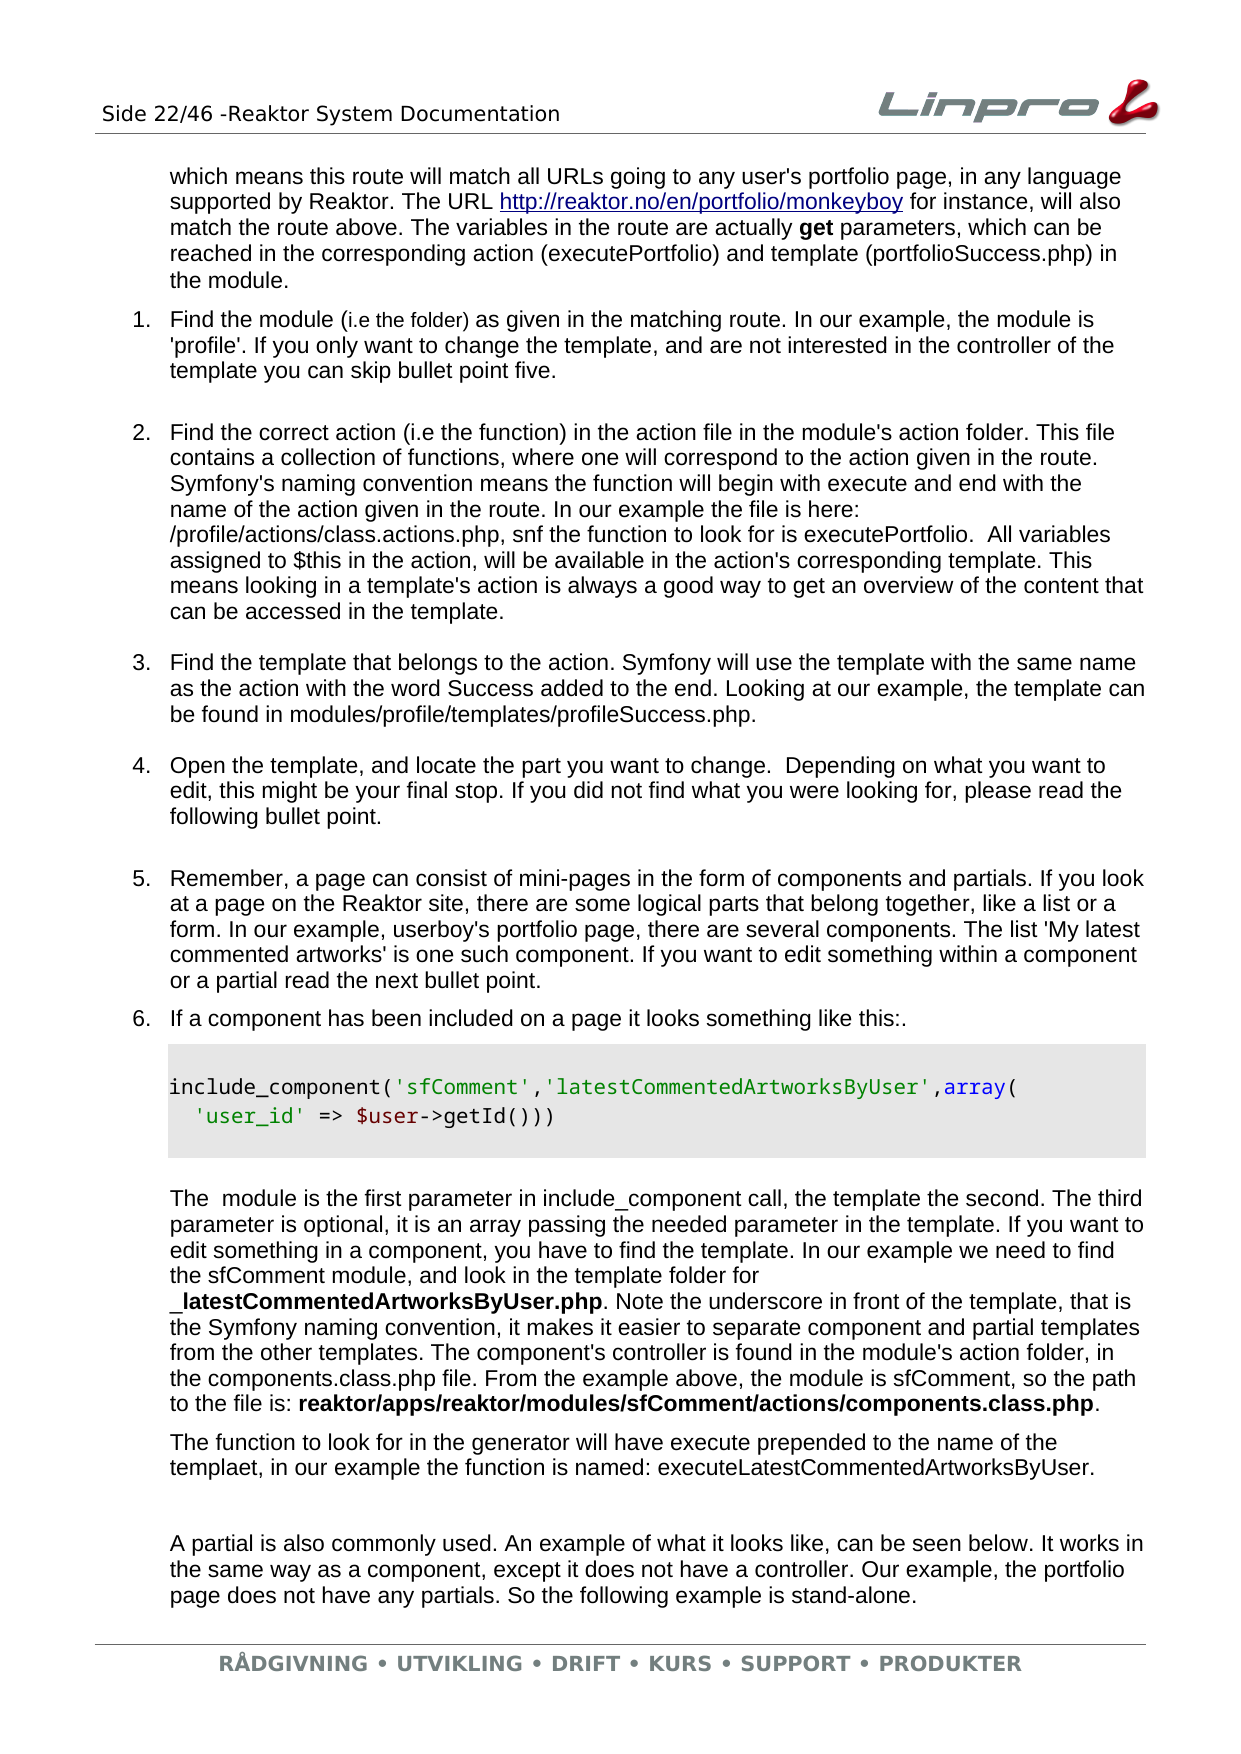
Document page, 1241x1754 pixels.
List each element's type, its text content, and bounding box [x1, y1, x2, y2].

picture [878, 78, 1162, 128]
list which means this route will match all URLs going to any user's portfolio page, in any language supported by Reaktor. The URL http://reaktor.no/en/portfolio/monkeyboy for instance, will also match the route above. The variables in the route are actually get parameters, which can be reached in the corresponding action (executePortfolio) and template (portfolioSuccess.php) in the module. [132, 163, 1146, 294]
list Find the template that belongs to the action. Symfony will use the template with the same name as the action with the word Success added to the end. Looking at our example, the template can be found in modules/profile/templates/profileSuccess.php. [132, 650, 1146, 727]
list The function to look for in the generator will have execute prepended to the name of the templaet, in our example the function is named: executeLatestCommentedArtworksByUser. [132, 1429, 1146, 1481]
list A partial is also commonly used. An example of what it looks like, can be seen below. It works in the same way as a component, except it does not have a controller. Our example, the portfolio page does not have any partials. So the following example is stand-alone. [132, 1531, 1146, 1608]
text 'user_id' => $user->getId())) [168, 1101, 1146, 1129]
list If a component has been included on a page it looks something like this:. [132, 1006, 1146, 1031]
list Remember, a page can consist of mini-pages in the form of components and partials. If you look at a page on the Reaktor site, there are some logical parts that belong together, like a list or a form. In our example, userboy's portfolio page, there are several components. The list 'My latest commented artworks' is one such component. If you want to edit something within a component or a partial read the next bullet point. [132, 865, 1146, 993]
list The module is the first parameter in include_component call, the template the second. The third parameter is optional, it is an array passing the needed parameter in the template. If you want to edit something in a component, you have to find the template. In our example we need to find the sfComment module, and look in the template folder for _latestCommentedArtworksByUser.php. Note the underscore in front of the template, that is the Symfony naming convention, it makes it easier to separate component and partial templates from the other templates. The component's controller is found in the module's action folder, in the components.class.php file. From the example above, the module is sfComment, so the path to the file is: reaktor/apps/reaktor/modules/sfComment/actions/components.class.php. [132, 1186, 1146, 1417]
list Find the module (i.e the folder) as given in the matching route. In our example, the module is 'profile'. If you only want to change the template, and are not interested in the controller of the template you can skip bullet point five. [132, 307, 1146, 384]
list Find the correct action (i.e the function) in the action file in the module's action folder. This file contains a collection of functions, where one will correspond to the action given in the route. Symfony's naming convention means the function will begin with execute and end with the name of the action given in the route. In our example the file is here: /profile/actions/class.actions.php, snf the function to look for is executePortfolio. All variables assigned to $this in the action, will be available in the action's corresponding template. This means looking in a template's action is always a good way to get an overview of the content that can be accessed in the template. [132, 419, 1146, 624]
list Open the template, and locate the part you want to change. Depending on what you want to edit, this might be your final stop. If you did not find what you were looking for, please read the following bullet point. [132, 753, 1146, 829]
text include_component('sfComment','latestCommentedArtworksByUser',array( [168, 1072, 1146, 1101]
